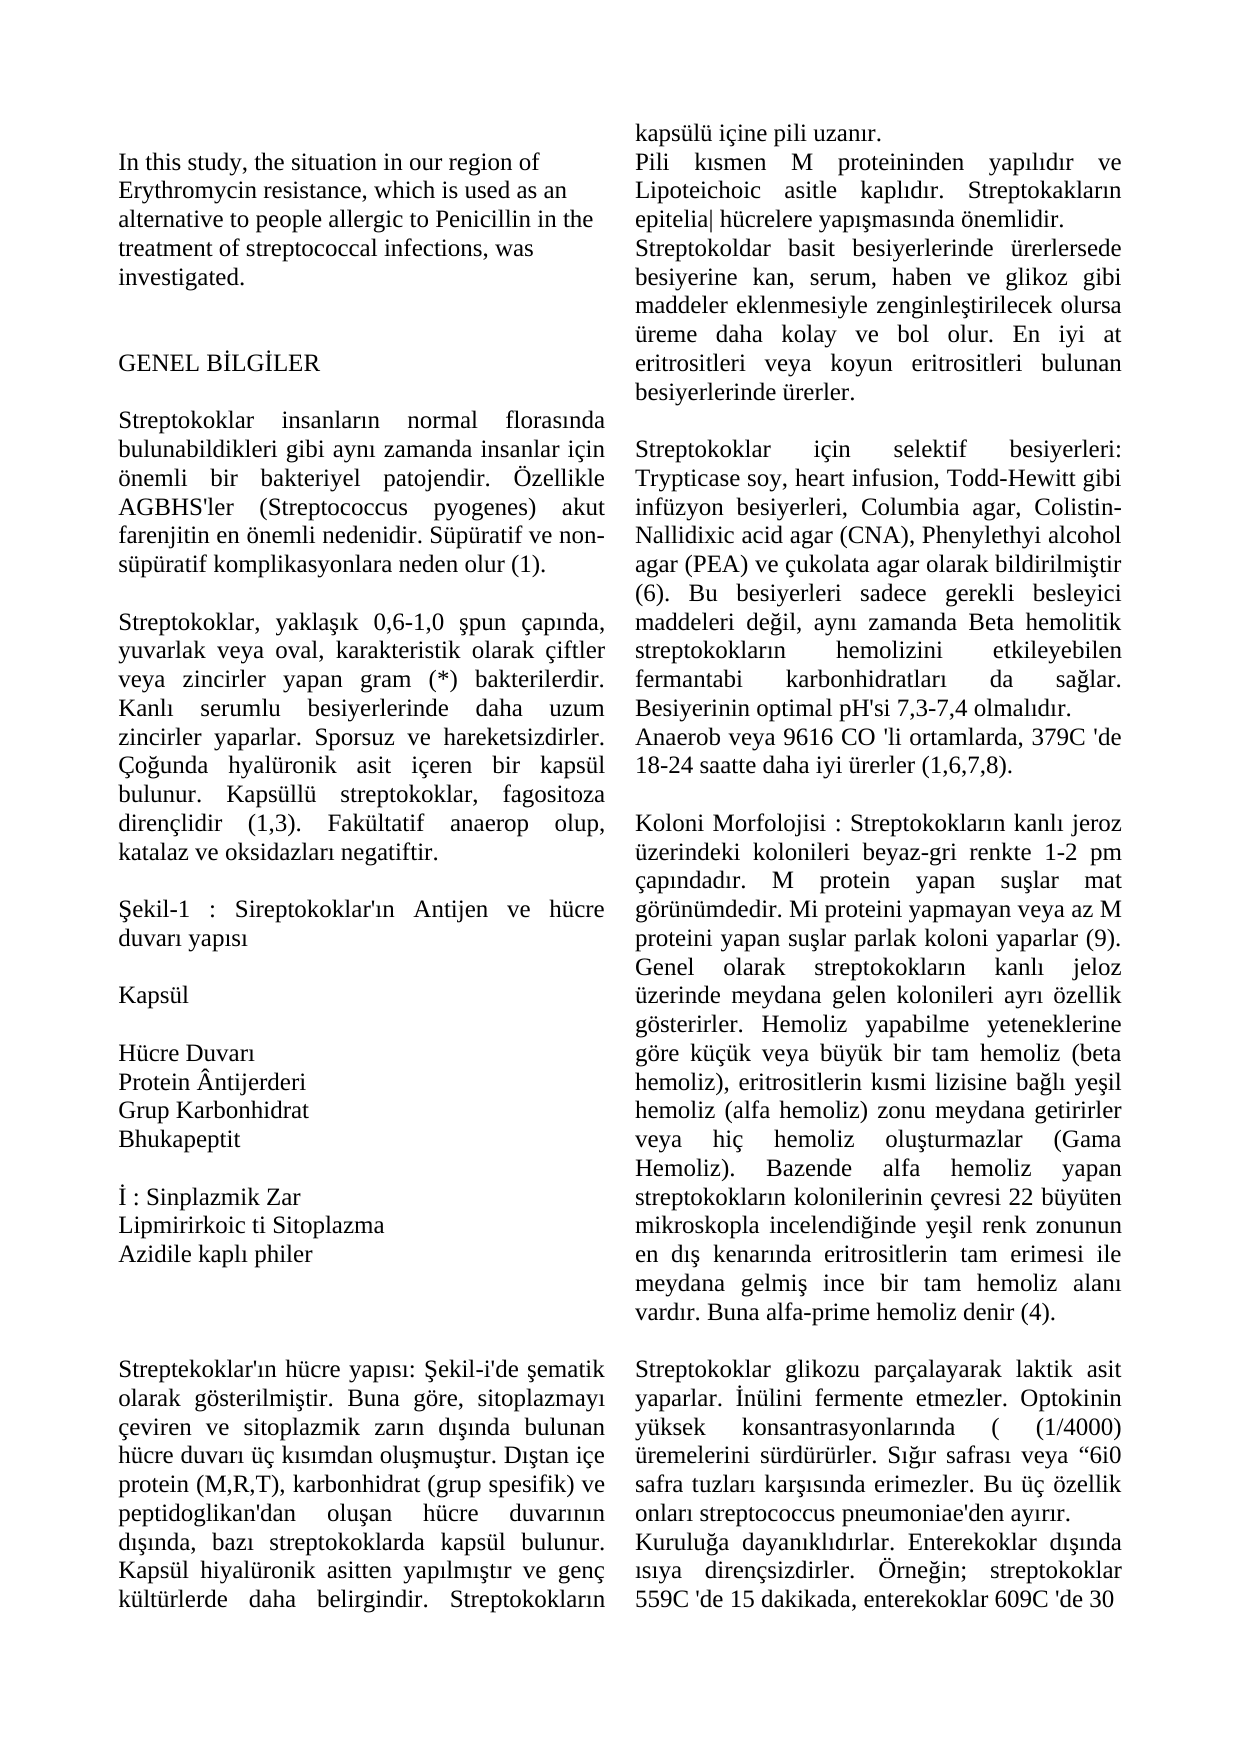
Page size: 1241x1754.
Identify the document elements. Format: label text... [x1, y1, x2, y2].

text Streptokoklar insanların normal florasında bulunabildikleri gibi aynı zamanda insanlar için önemli bir bakteriyel patojendir. Özellikle AGBHS'ler (Streptococcus pyogenes) akut farenjitin en önemli nedenidir. Süpüratif ve non-süpüratif komplikasyonlara neden olur (1). [118, 406, 605, 578]
text Protein Ântijerderi [118, 1067, 605, 1096]
text Anaerob veya 9616 CO 'li ortamlarda, 379C 'de 18-24 saatte daha iyi ürerler (1,6,7,8). [635, 722, 1122, 779]
text Lipmirirkoic ti Sitoplazma [118, 1211, 605, 1239]
text Kapsül [118, 981, 605, 1009]
text In this study, the situation in our region of Erythromycin resistance, which is used as an alternative to people allergic to Penicillin in the treatment of streptococcal infections, was investigated. [118, 118, 605, 291]
text Azidile kaplı philer [118, 1239, 605, 1268]
text Kuruluğa dayanıklıdırlar. Enterekoklar dışında ısıya dirençsizdirler. Örneğin; streptokoklar 559C 'de 15 dakikada, enterekoklar 609C 'de 30 [635, 1527, 1122, 1613]
text Streptokoklar için selektif besiyerleri: Trypticase soy, heart infusion, Todd-Hewitt gibi infüzyon besiyerleri, Columbia agar, Colistin-Nallidixic acid agar (CNA), Phenylethyi alcohol agar (PEA) ve çukolata agar olarak bildirilmiştir (6). Bu besiyerleri sadece gerekli besleyici maddeleri değil, aynı zamanda Beta hemolitik streptokokların hemolizini etkileyebilen fermantabi karbonhidratları da sağlar. Besiyerinin optimal pH'si 7,3-7,4 olmalıdır. [635, 434, 1122, 722]
text Grup Karbonhidrat [118, 1096, 605, 1124]
text Streptokoldar basit besiyerlerinde ürerlersede besiyerine kan, serum, haben ve glikoz gibi maddeler eklenmesiyle zenginleştirilecek olursa üreme daha kolay ve bol olur. En iyi at eritrositleri veya koyun eritrositleri bulunan besiyerlerinde ürerler. [635, 233, 1122, 406]
text İ : Sinplazmik Zar [118, 1182, 605, 1211]
text Streptokoklar, yaklaşık 0,6-1,0 şpun çapında, yuvarlak veya oval, karakteristik olarak çiftler veya zincirler yapan gram (*) bakterilerdir. Kanlı serumlu besiyerlerinde daha uzum zincirler yaparlar. Sporsuz ve hareketsizdirler. Çoğunda hyalüronik asit içeren bir kapsül bulunur. Kapsüllü streptokoklar, fagositoza dirençlidir (1,3). Fakültatif anaerop olup, katalaz ve oksidazları negatiftir. [118, 607, 605, 866]
text Pili kısmen M proteininden yapılıdır ve Lipoteichoic asitle kaplıdır. Streptokakların epitelia| hücrelere yapışmasında önemlidir. [635, 147, 1122, 233]
text Streptekoklar'ın hücre yapısı: Şekil-i'de şematik olarak gösterilmiştir. Buna göre, sitoplazmayı çeviren ve sitoplazmik zarın dışında bulunan hücre duvarı üç kısımdan oluşmuştur. Dıştan içe protein (M,R,T), karbonhidrat (grup spesifik) ve peptidoglikan'dan oluşan hücre duvarının dışında, bazı streptokoklarda kapsül bulunur. Kapsül hiyalüronik asitten yapılmıştır ve genç kültürlerde daha belirgindir. Streptokokların [118, 1354, 605, 1613]
text Bhukapeptit [118, 1124, 605, 1153]
text Şekil-1 : Sireptokoklar'ın Antijen ve hücre duvarı yapısı [118, 894, 605, 952]
text kapsülü içine pili uzanır. [635, 118, 1122, 147]
text Koloni Morfolojisi : Streptokokların kanlı jeroz üzerindeki kolonileri beyaz-gri renkte 1-2 pm çapındadır. M protein yapan suşlar mat görünümdedir. Mi proteini yapmayan veya az M proteini yapan suşlar parlak koloni yaparlar (9). Genel olarak streptokokların kanlı jeloz üzerinde meydana gelen kolonileri ayrı özellik gösterirler. Hemoliz yapabilme yeteneklerine göre küçük veya büyük bir tam hemoliz (beta hemoliz), eritrositlerin kısmi lizisine bağlı yeşil hemoliz (alfa hemoliz) zonu meydana getirirler veya hiç hemoliz oluşturmazlar (Gama Hemoliz). Bazende alfa hemoliz yapan streptokokların kolonilerinin çevresi 22 büyüten mikroskopla incelendiğinde yeşil renk zonunun en dış kenarında eritrositlerin tam erimesi ile meydana gelmiş ince bir tam hemoliz alanı vardır. Buna alfa-prime hemoliz denir (4). [635, 808, 1122, 1326]
text GENEL BİLGİLER [118, 348, 605, 377]
text Streptokoklar glikozu parçalayarak laktik asit yaparlar. İnülini fermente etmezler. Optokinin yüksek konsantrasyonlarında ( (1/4000) üremelerini sürdürürler. Sığır safrası veya “6i0 safra tuzları karşısında erimezler. Bu üç özellik onları streptococcus pneumoniae'den ayırır. [635, 1354, 1122, 1527]
text Hücre Duvarı [118, 1038, 605, 1067]
